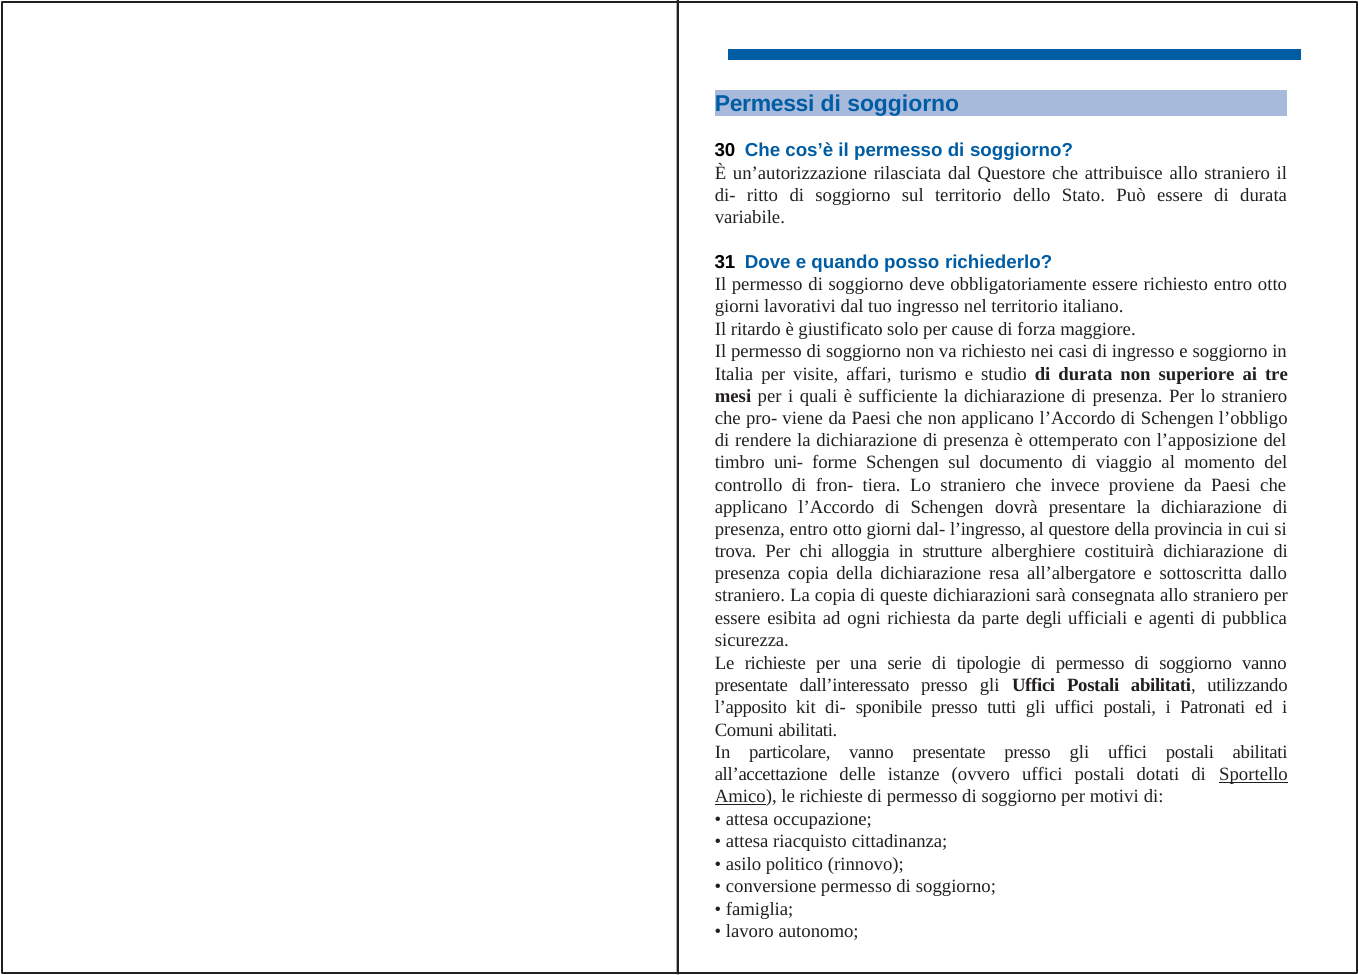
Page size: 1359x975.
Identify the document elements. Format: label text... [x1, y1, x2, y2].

list attesa riacquisto cittadinanza; [714, 830, 1339, 852]
text È un’autorizzazione rilasciata dal Questore che attribuisce allo straniero il di- ritto di soggiorno sul territorio dello Stato. Può essere di durata variabile. [714, 162, 1287, 227]
subtitle Dove e quando posso richiederlo? [714, 251, 1339, 272]
text Le richieste per una serie di tipologie di permesso di soggiorno vanno presentate dall’interessato presso gli Uffici Postali abilitati, utilizzando l’apposito kit di- sponibile presso tutti gli uffici postali, i Patronati ed i Comuni abilitati. [714, 652, 1288, 740]
text Il permesso di soggiorno deve obbligatoriamente essere richiesto entro otto giorni lavorativi dal tuo ingresso nel territorio italiano. [714, 273, 1288, 317]
subtitle Che cos’è il permesso di soggiorno? [714, 139, 1339, 161]
list attesa occupazione; [714, 808, 1339, 829]
text Il permesso di soggiorno non va richiesto nei casi di ingresso e soggiorno in Italia per visite, affari, turismo e studio di durata non superiore ai tre mesi per i quali è sufficiente la dichiarazione di presenza. Per lo straniero che pro- viene da Paesi che non applicano l’Accordo di Schengen l’obbligo di rendere la dichiarazione di presenza è ottemperato con l’apposizione del timbro uni- forme Schengen sul documento di viaggio al momento del controllo di fron- tiera. Lo straniero che invece proviene da Paesi che applicano l’Accordo di Schengen dovrà presentare la dichiarazione di presenza, entro otto giorni dal- l’ingresso, al questore della provincia in cui si trova. Per chi alloggia in strutture alberghiere costituirà dichiarazione di presenza copia della dichiarazione resa all’albergatore e sottoscritta dallo straniero. La copia di queste dichiarazioni sarà consegnata allo straniero per essere esibita ad ogni richiesta da parte degli ufficiali e agenti di pubblica sicurezza. [714, 340, 1288, 650]
list lavoro autonomo; [714, 920, 1339, 942]
text In particolare, vanno presentate presso gli uffici postali abilitati all’accettazione delle istanze (ovvero uffici postali dotati di Sportello Amico), le richieste di permesso di soggiorno per motivi di: [714, 741, 1288, 807]
subtitle Permessi di soggiorno [714, 90, 1339, 116]
list conversione permesso di soggiorno; [714, 875, 1339, 897]
text Il ritardo è giustificato solo per cause di forza maggiore. [714, 318, 1339, 339]
list asilo politico (rinnovo); [714, 853, 1339, 874]
list famiglia; [714, 898, 1339, 919]
